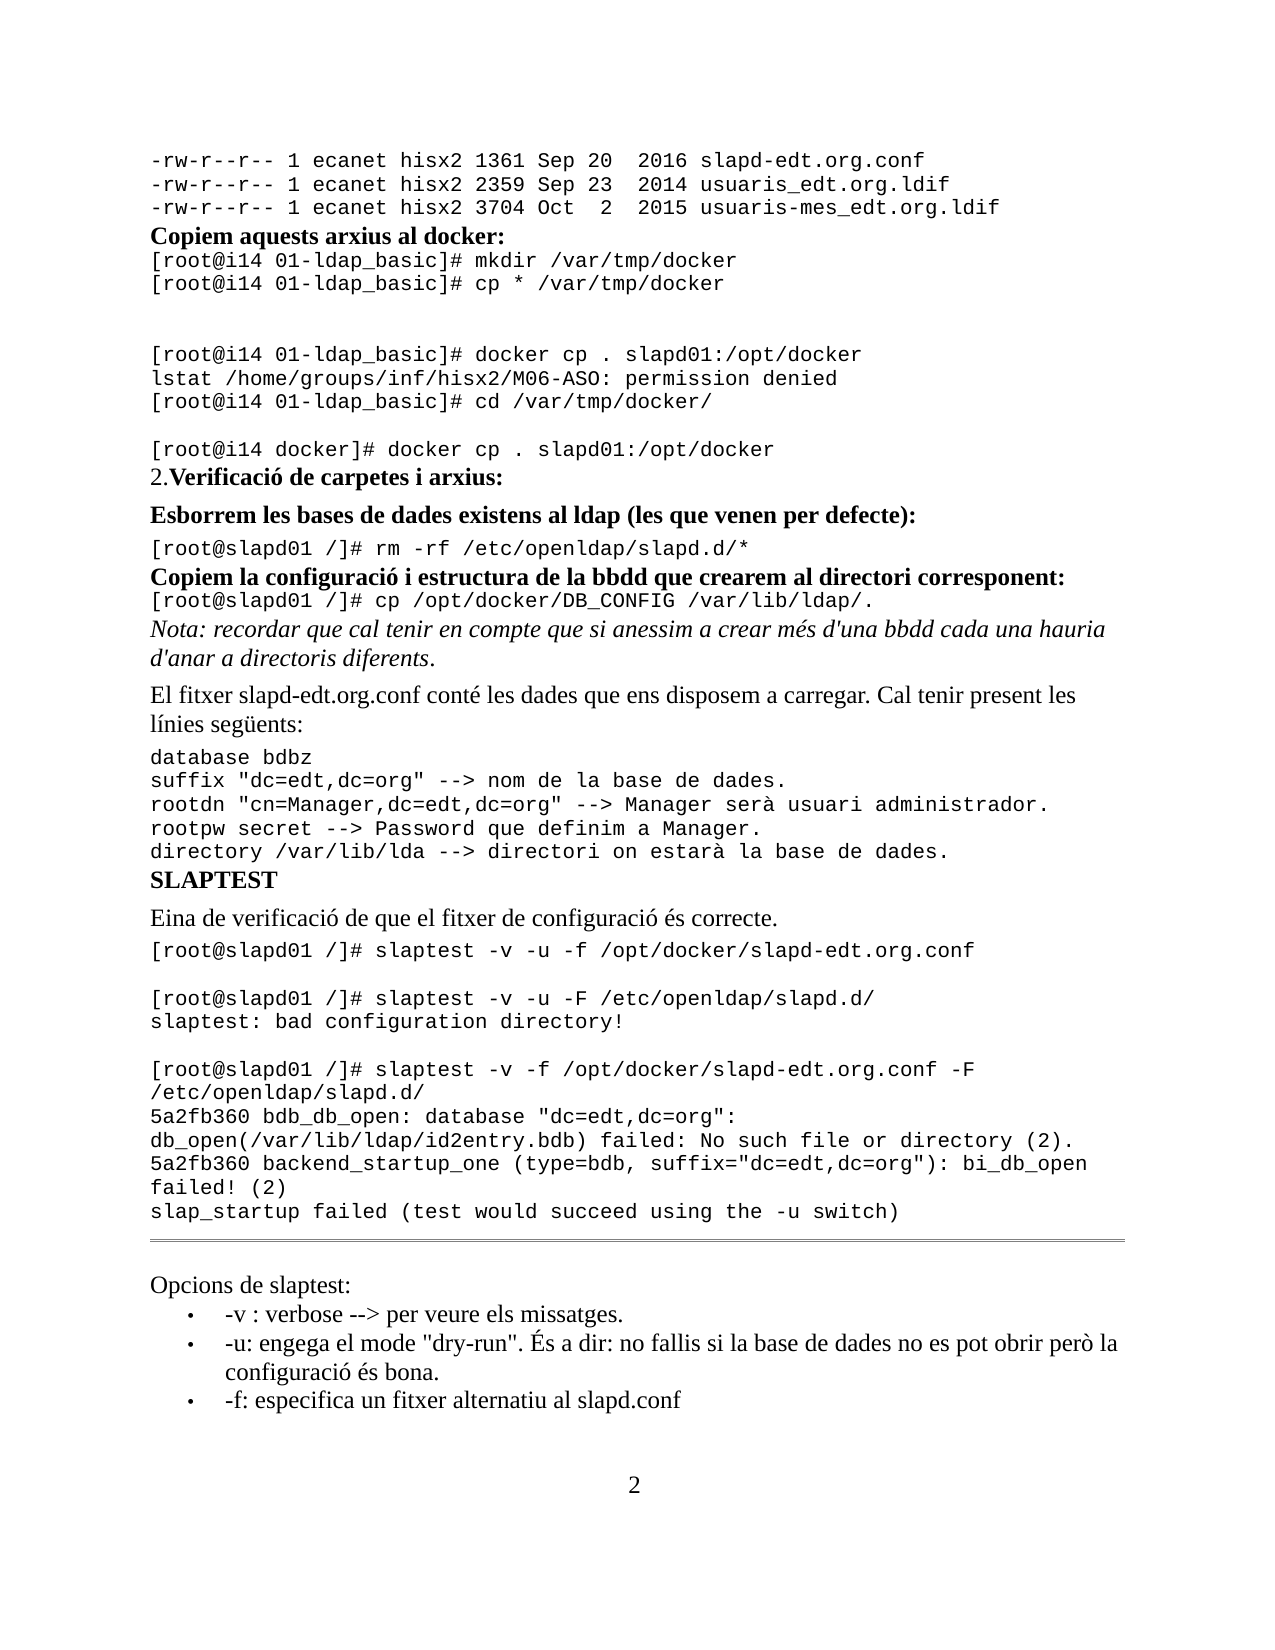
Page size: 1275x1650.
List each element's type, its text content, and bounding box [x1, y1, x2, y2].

text [root@i14 01-ldap_basic]# mkdir /var/tmp/docker [150, 250, 1125, 273]
text [root@slapd01 /]# rm -rf /etc/openldap/slapd.d/* [150, 538, 1125, 562]
text Nota: recordar que cal tenir en compte que si anessim a crear més d'una bbdd cada una hauria d'anar a directoris diferents. [150, 614, 1125, 671]
text [root@slapd01 /]# cp /opt/docker/DB_CONFIG /var/lib/ldap/. [150, 590, 1125, 614]
text [root@slapd01 /]# slaptest -v -f /opt/docker/slapd-edt.org.conf -F /etc/openldap/slapd.d/ [150, 1059, 1125, 1106]
text SLAPTEST [150, 865, 1125, 894]
text -rw-r--r-- 1 ecanet hisx2 1361 Sep 20 2016 slapd-edt.org.conf [150, 150, 1125, 174]
list -v : verbose --> per veure els missatges. [187, 1299, 1125, 1328]
text directory /var/lib/lda --> directori on estarà la base de dades. [150, 841, 1125, 865]
text [root@slapd01 /]# slaptest -v -u -F /etc/openldap/slapd.d/ [150, 988, 1125, 1011]
text 5a2fb360 backend_startup_one (type=bdb, suffix="dc=edt,dc=org"): bi_db_open failed! (2) [150, 1153, 1125, 1201]
text Opcions de slaptest: [150, 1270, 1125, 1299]
text rootpw secret --> Password que definim a Manager. [150, 818, 1125, 841]
text 2.Verificació de carpetes i arxius: [150, 462, 1125, 491]
text Esborrem les bases de dades existens al ldap (les que venen per defecte): [150, 500, 1125, 529]
list -u: engega el mode "dry-run". És a dir: no fallis si la base de dades no es pot obrir però la configuració és bona. [187, 1328, 1125, 1385]
text Copiem la configuració i estructura de la bbdd que crearem al directori corresponent: [150, 562, 1125, 590]
text 5a2fb360 bdb_db_open: database "dc=edt,dc=org": db_open(/var/lib/ldap/id2entry.bdb) failed: No such file or directory (2). [150, 1106, 1125, 1153]
text [root@slapd01 /]# slaptest -v -u -f /opt/docker/slapd-edt.org.conf [150, 941, 1125, 964]
text [root@i14 docker]# docker cp . slapd01:/opt/docker [150, 439, 1125, 462]
list -f: especifica un fitxer alternatiu al slapd.conf [187, 1385, 1125, 1414]
text El fitxer slapd-edt.org.conf conté les dades que ens disposem a carregar. Cal tenir present les línies següents: [150, 680, 1125, 738]
text Copiem aquests arxius al docker: [150, 221, 1125, 250]
text suffix "dc=edt,dc=org" --> nom de la base de dades. [150, 771, 1125, 794]
text slaptest: bad configuration directory! [150, 1011, 1125, 1035]
text [root@i14 01-ldap_basic]# docker cp . slapd01:/opt/docker [150, 344, 1125, 368]
text -rw-r--r-- 1 ecanet hisx2 2359 Sep 23 2014 usuaris_edt.org.ldif [150, 174, 1125, 197]
text [root@i14 01-ldap_basic]# cp * /var/tmp/docker [150, 273, 1125, 297]
text slap_startup failed (test would succeed using the -u switch) [150, 1201, 1125, 1224]
text Eina de verificació de que el fitxer de configuració és correcte. [150, 903, 1125, 932]
text rootdn "cn=Manager,dc=edt,dc=org" --> Manager serà usuari administrador. [150, 794, 1125, 818]
text database bdbz [150, 747, 1125, 771]
text lstat /home/groups/inf/hisx2/M06-ASO: permission denied [150, 368, 1125, 392]
text [root@i14 01-ldap_basic]# cd /var/tmp/docker/ [150, 392, 1125, 415]
text -rw-r--r-- 1 ecanet hisx2 3704 Oct 2 2015 usuaris-mes_edt.org.ldif [150, 197, 1125, 221]
